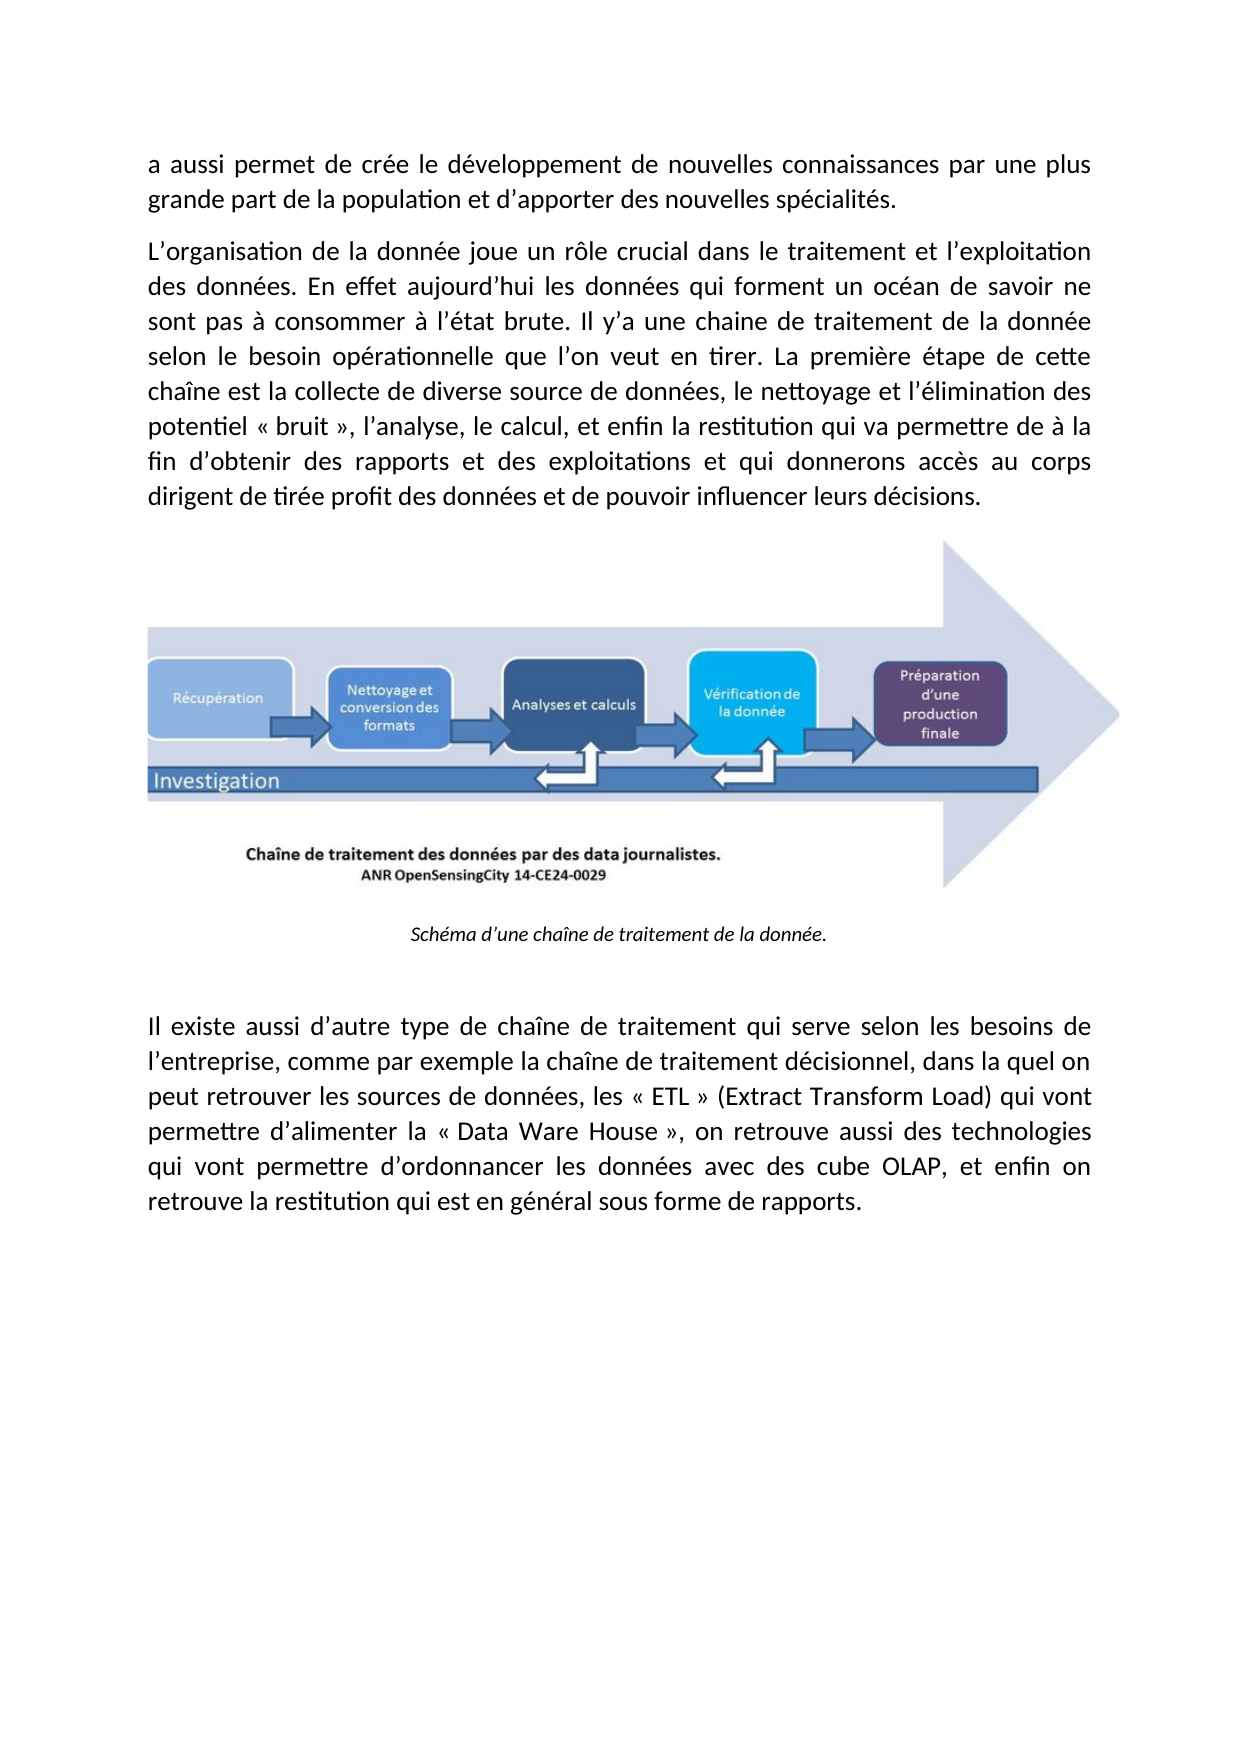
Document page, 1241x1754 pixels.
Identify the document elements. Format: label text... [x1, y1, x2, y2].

text L’organisation de la donnée joue un rôle crucial dans le traitement et l’exploitation des données. En effet aujourd’hui les données qui forment un océan de savoir ne sont pas à consommer à l’état brute. Il y’a une chaine de traitement de la donnée selon le besoin opérationnelle que l’on veut en tirer. La première étape de cette chaîne est la collecte de diverse source de données, le nettoyage et l’élimination des potentiel « bruit », l’analyse, le calcul, et enfin la restitution qui va permettre de à la fin d’obtenir des rapports et des exploitations et qui donnerons accès au corps dirigent de tirée profit des données et de pouvoir influencer leurs décisions. [148, 234, 1093, 512]
text Schéma d’une chaîne de traitement de la donnée. [148, 922, 1093, 947]
text a aussi permet de crée le développement de nouvelles connaissances par une plus grande part de la population et d’apporter des nouvelles spécialités. [148, 148, 1093, 216]
picture [147, 531, 1120, 904]
text Il existe aussi d’autre type de chaîne de traitement qui serve selon les besoins de l’entreprise, comme par exemple la chaîne de traitement décisionnel, dans la quel on peut retrouver les sources de données, les « ETL » (Extract Transform Load) qui vont permettre d’alimenter la « Data Ware House », on retrouve aussi des technologies qui vont permettre d’ordonnancer les données avec des cube OLAP, et enfin on retrouve la restitution qui est en général sous forme de rapports. [148, 1009, 1093, 1217]
